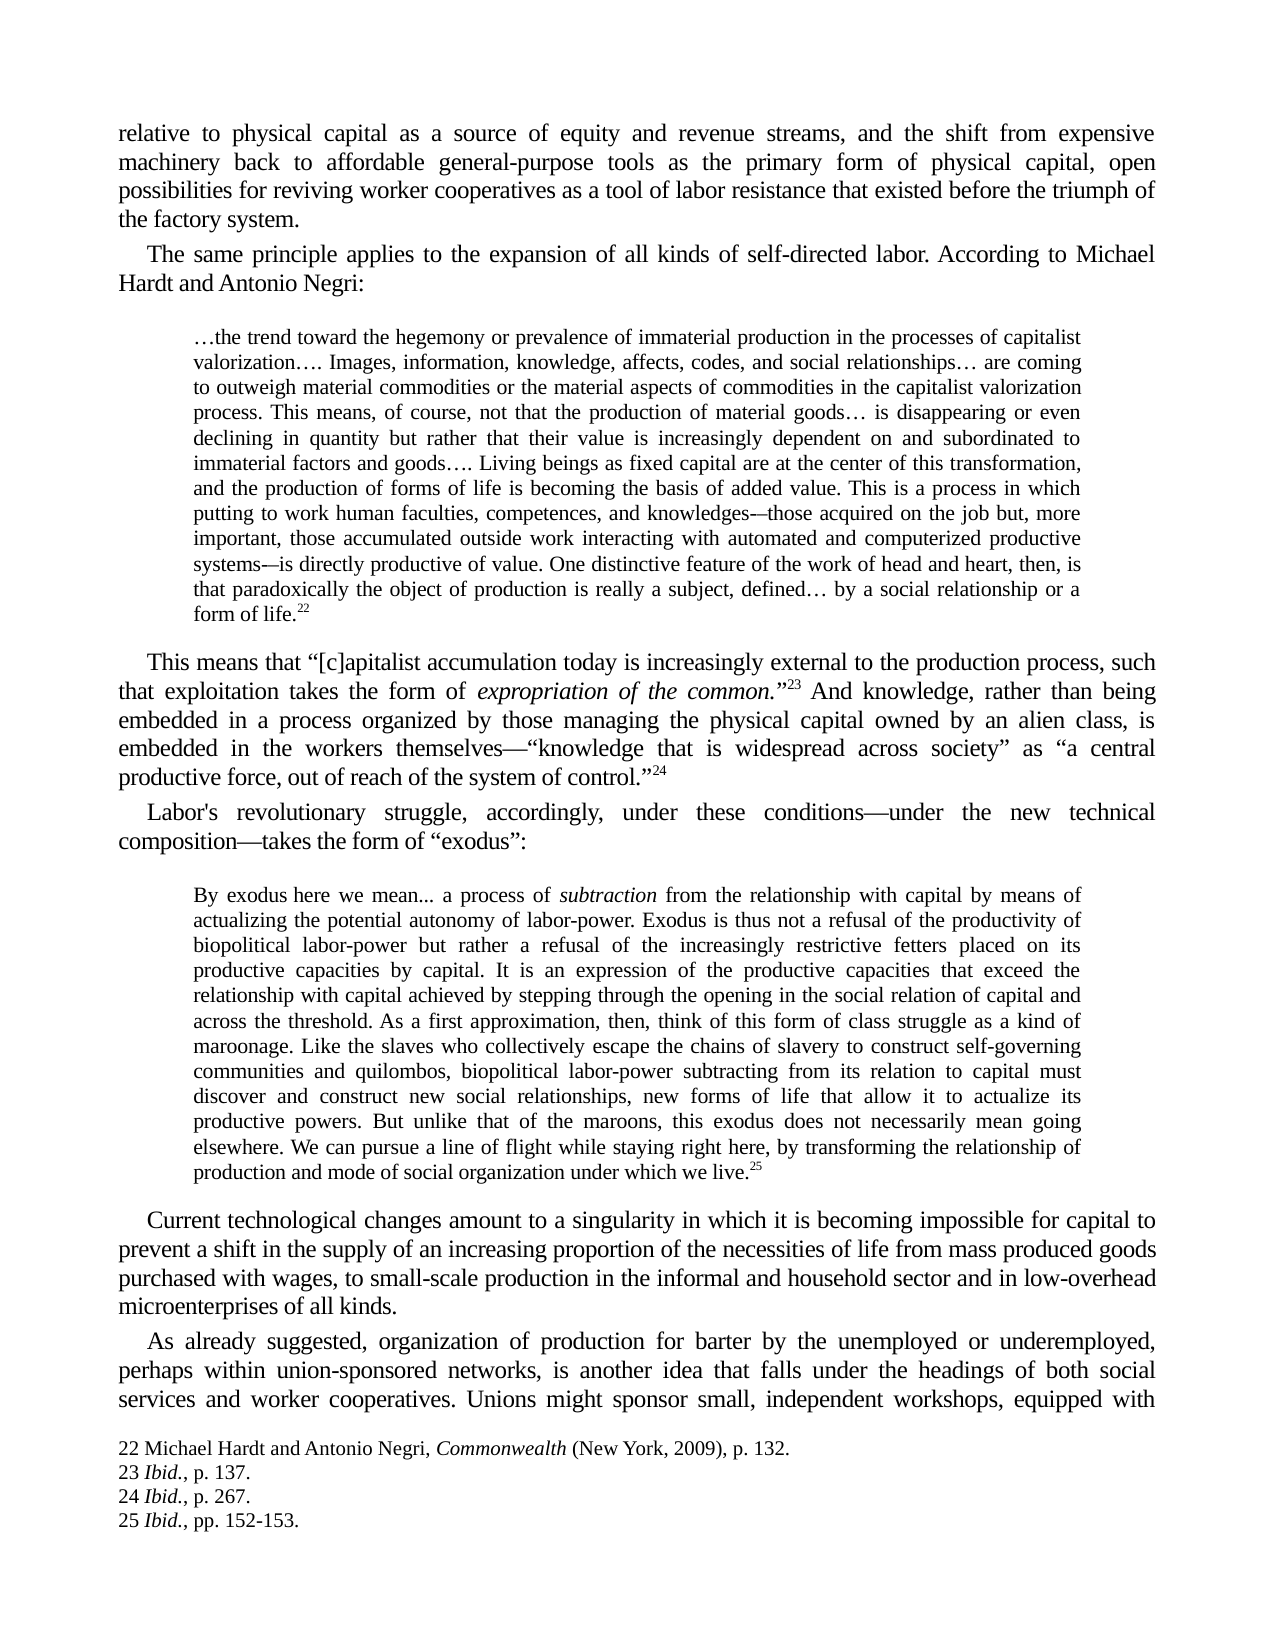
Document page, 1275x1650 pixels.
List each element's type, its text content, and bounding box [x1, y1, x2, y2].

text Ibid., p. 137. [118, 1460, 1157, 1484]
text This means that “[c]apitalist accumulation today is increasingly external to the production process, such that exploitation takes the form of expropriation of the common.” And knowledge, rather than being embedded in a process organized by those managing the physical capital owned by an alien class, is embedded in the workers themselves—“knowledge that is widespread across society” as “a central productive force, out of reach of the system of control.” [118, 647, 1157, 791]
text The same principle applies to the expansion of all kinds of self-directed labor. According to Michael Hardt and Antonio Negri: [118, 239, 1157, 297]
text Ibid., p. 267. [118, 1484, 1157, 1508]
text relative to physical capital as a source of equity and revenue streams, and the shift from expensive machinery back to affordable general-purpose tools as the primary form of physical capital, open possibilities for reviving worker cooperatives as a tool of labor resistance that existed before the triumph of the factory system. [118, 118, 1157, 233]
text …the trend toward the hegemony or prevalence of immaterial production in the processes of capitalist valorization…. Images, information, knowledge, affects, codes, and social relationships… are coming to outweigh material commodities or the material aspects of commodities in the capitalist valorization process. This means, of course, not that the production of material goods… is disappearing or even declining in quantity but rather that their value is increasingly dependent on and subordinated to immaterial factors and goods…. Living beings as fixed capital are at the center of this transformation, and the production of forms of life is becoming the basis of added value. This is a process in which putting to work human faculties, competences, and knowledges-–those acquired on the job but, more important, those accumulated outside work interacting with automated and computerized productive systems-–is directly productive of value. One distinctive feature of the work of head and heart, then, is that paradoxically the object of production is really a subject, defined… by a social relationship or a form of life. [193, 324, 1082, 626]
text Michael Hardt and Antonio Negri, Commonwealth (New York, 2009), p. 132. [118, 1436, 1157, 1460]
text By exodus here we mean... a process of subtraction from the relationship with capital by means of actualizing the potential autonomy of labor-power. Exodus is thus not a refusal of the productivity of biopolitical labor-power but rather a refusal of the increasingly restrictive fetters placed on its productive capacities by capital. It is an expression of the productive capacities that exceed the relationship with capital achieved by stepping through the opening in the social relation of capital and across the threshold. As a first approximation, then, think of this form of class struggle as a kind of maroonage. Like the slaves who collectively escape the chains of slavery to construct self-governing communities and quilombos, biopolitical labor-power subtracting from its relation to capital must discover and construct new social relationships, new forms of life that allow it to actualize its productive powers. But unlike that of the maroons, this exodus does not necessarily mean going elsewhere. We can pursue a line of flight while staying right here, by transforming the relationship of production and mode of social organization under which we live. [193, 882, 1082, 1184]
text Ibid., pp. 152-153. [118, 1508, 1157, 1532]
text Labor's revolutionary struggle, accordingly, under these conditions—under the new technical composition—takes the form of “exodus”: [118, 797, 1157, 854]
text Current technological changes amount to a singularity in which it is becoming impossible for capital to prevent a shift in the supply of an increasing proportion of the necessities of life from mass produced goods purchased with wages, to small-scale production in the informal and household sector and in low-overhead microenterprises of all kinds. [118, 1205, 1157, 1320]
text As already suggested, organization of production for barter by the unemployed or underemployed, perhaps within union-sponsored networks, is another idea that falls under the headings of both social services and worker cooperatives. Unions might sponsor small, independent workshops, equipped with [118, 1326, 1157, 1412]
